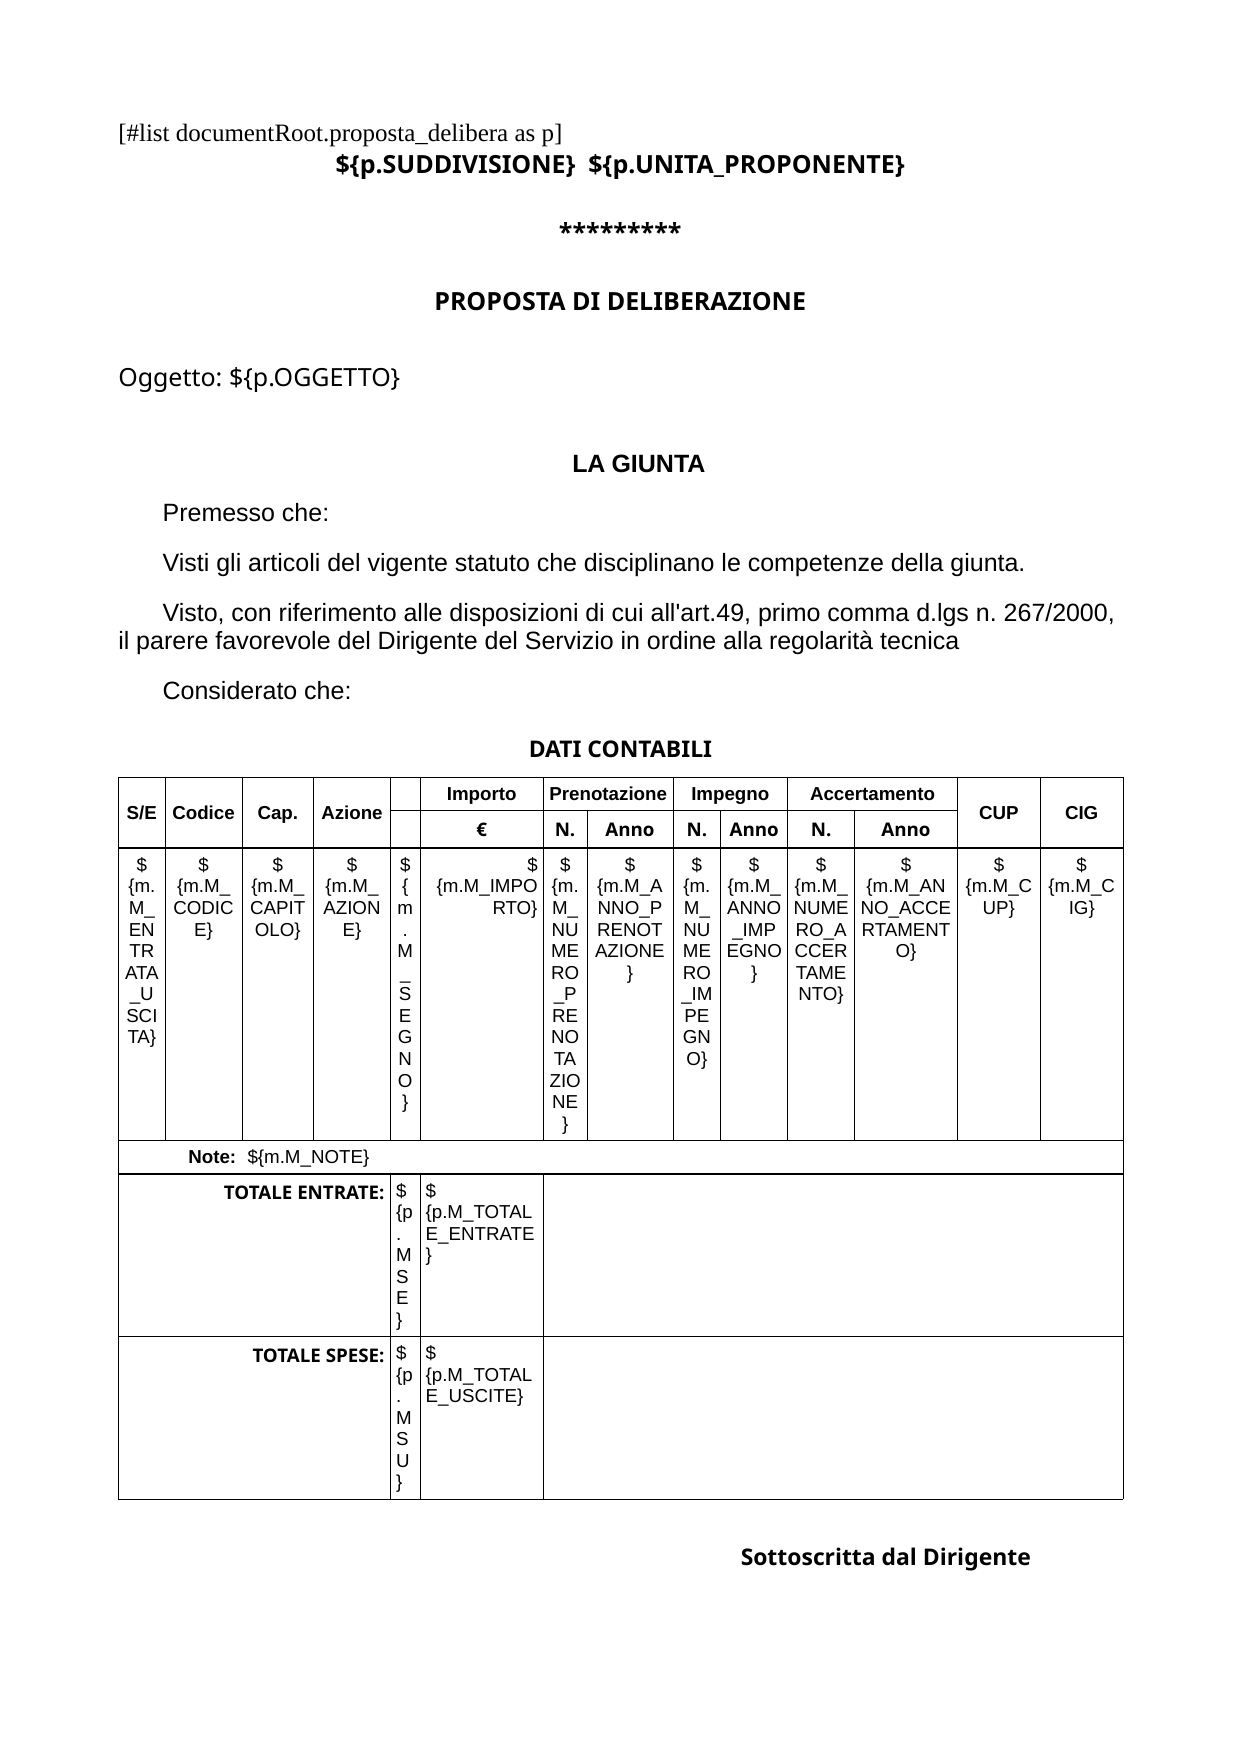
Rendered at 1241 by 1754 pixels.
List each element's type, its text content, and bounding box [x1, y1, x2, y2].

table_header Importo [421, 778, 543, 810]
table_cell N. [674, 811, 720, 847]
text DATI CONTABILI [118, 733, 1122, 764]
table_cell ${m.M_CAPITOLO} [243, 849, 313, 1140]
table_cell ${m.M_IMPORTO} [421, 849, 543, 1140]
table_cell ${m.M_NUMERO_IMPEGNO} [674, 849, 720, 1140]
table_cell ${m.M_ANNO_PRENOTAZIONE} [588, 849, 673, 1140]
table_cell TOTALE ENTRATE: [119, 1175, 390, 1336]
table_cell ${m.M_CODICE} [166, 849, 242, 1140]
table_cell N. [788, 811, 854, 847]
text Oggetto: ${p.OGGETTO} [118, 360, 1122, 394]
table_header Azione [314, 778, 390, 847]
table_header S/E [119, 778, 165, 847]
table_cell ${p.MSE} [391, 1175, 420, 1336]
table_cell [544, 1175, 1123, 1336]
table_header Cap. [243, 778, 313, 847]
table_cell [544, 1337, 1123, 1498]
table_header CIG [1041, 778, 1123, 847]
table_cell ${m.M_SEGNO} [391, 849, 420, 1140]
text [#list documentRoot.proposta_delibera as p] [118, 118, 1122, 147]
text LA GIUNTA [118, 449, 1122, 477]
table_cell ${p.M_TOTALE_ENTRATE} [421, 1175, 543, 1336]
table_cell Anno [855, 811, 957, 847]
table_cell Anno [721, 811, 787, 847]
table_cell [391, 811, 420, 847]
text ********* [118, 215, 1122, 249]
table_cell ${m.M_CUP} [958, 849, 1040, 1140]
table_header Impegno [674, 778, 787, 810]
text ${p.SUDDIVISIONE} ${p.UNITA_PROPONENTE} [118, 147, 1122, 181]
table_cell Anno [588, 811, 673, 847]
table_cell ${p.M_TOTALE_USCITE} [421, 1337, 543, 1498]
table_cell ${p.MSU} [391, 1337, 420, 1498]
text PROPOSTA DI DELIBERAZIONE [118, 283, 1122, 317]
table_cell ${m.M_AZIONE} [314, 849, 390, 1140]
table_cell ${m.M_NUMERO_PRENOTAZIONE} [544, 849, 587, 1140]
table_cell TOTALE SPESE: [119, 1337, 390, 1498]
text Considerato che: [118, 676, 1122, 704]
table_cell ${m.M_CIG} [1041, 849, 1123, 1140]
table_header CUP [958, 778, 1040, 847]
table_header Prenotazione [544, 778, 673, 810]
table_header Accertamento [788, 778, 957, 810]
table_cell ${m.M_NUMERO_ACCERTAMENTO} [788, 849, 854, 1140]
table_cell N. [544, 811, 587, 847]
text Premesso che: [118, 498, 1122, 527]
table_cell ${m.M_ENTRATA_USCITA} [119, 849, 165, 1140]
table_header [391, 778, 420, 810]
table_cell ${m.M_ANNO_IMPEGNO} [721, 849, 787, 1140]
table_cell Note: [119, 1141, 242, 1173]
text Visto, con riferimento alle disposizioni di cui all'art.49, primo comma d.lgs n. 267/2000, il parere favorevole del Dirigente del Servizio in ordine alla regolarità tecnica [118, 597, 1122, 655]
table_cell € [421, 811, 543, 847]
table_header Codice [166, 778, 242, 847]
table_cell ${m.M_NOTE} [242, 1141, 1123, 1173]
text Sottoscritta dal Dirigente [649, 1541, 1122, 1572]
text Visti gli articoli del vigente statuto che disciplinano le competenze della giunta. [118, 548, 1122, 577]
table_cell ${m.M_ANNO_ACCERTAMENTO} [855, 849, 957, 1140]
